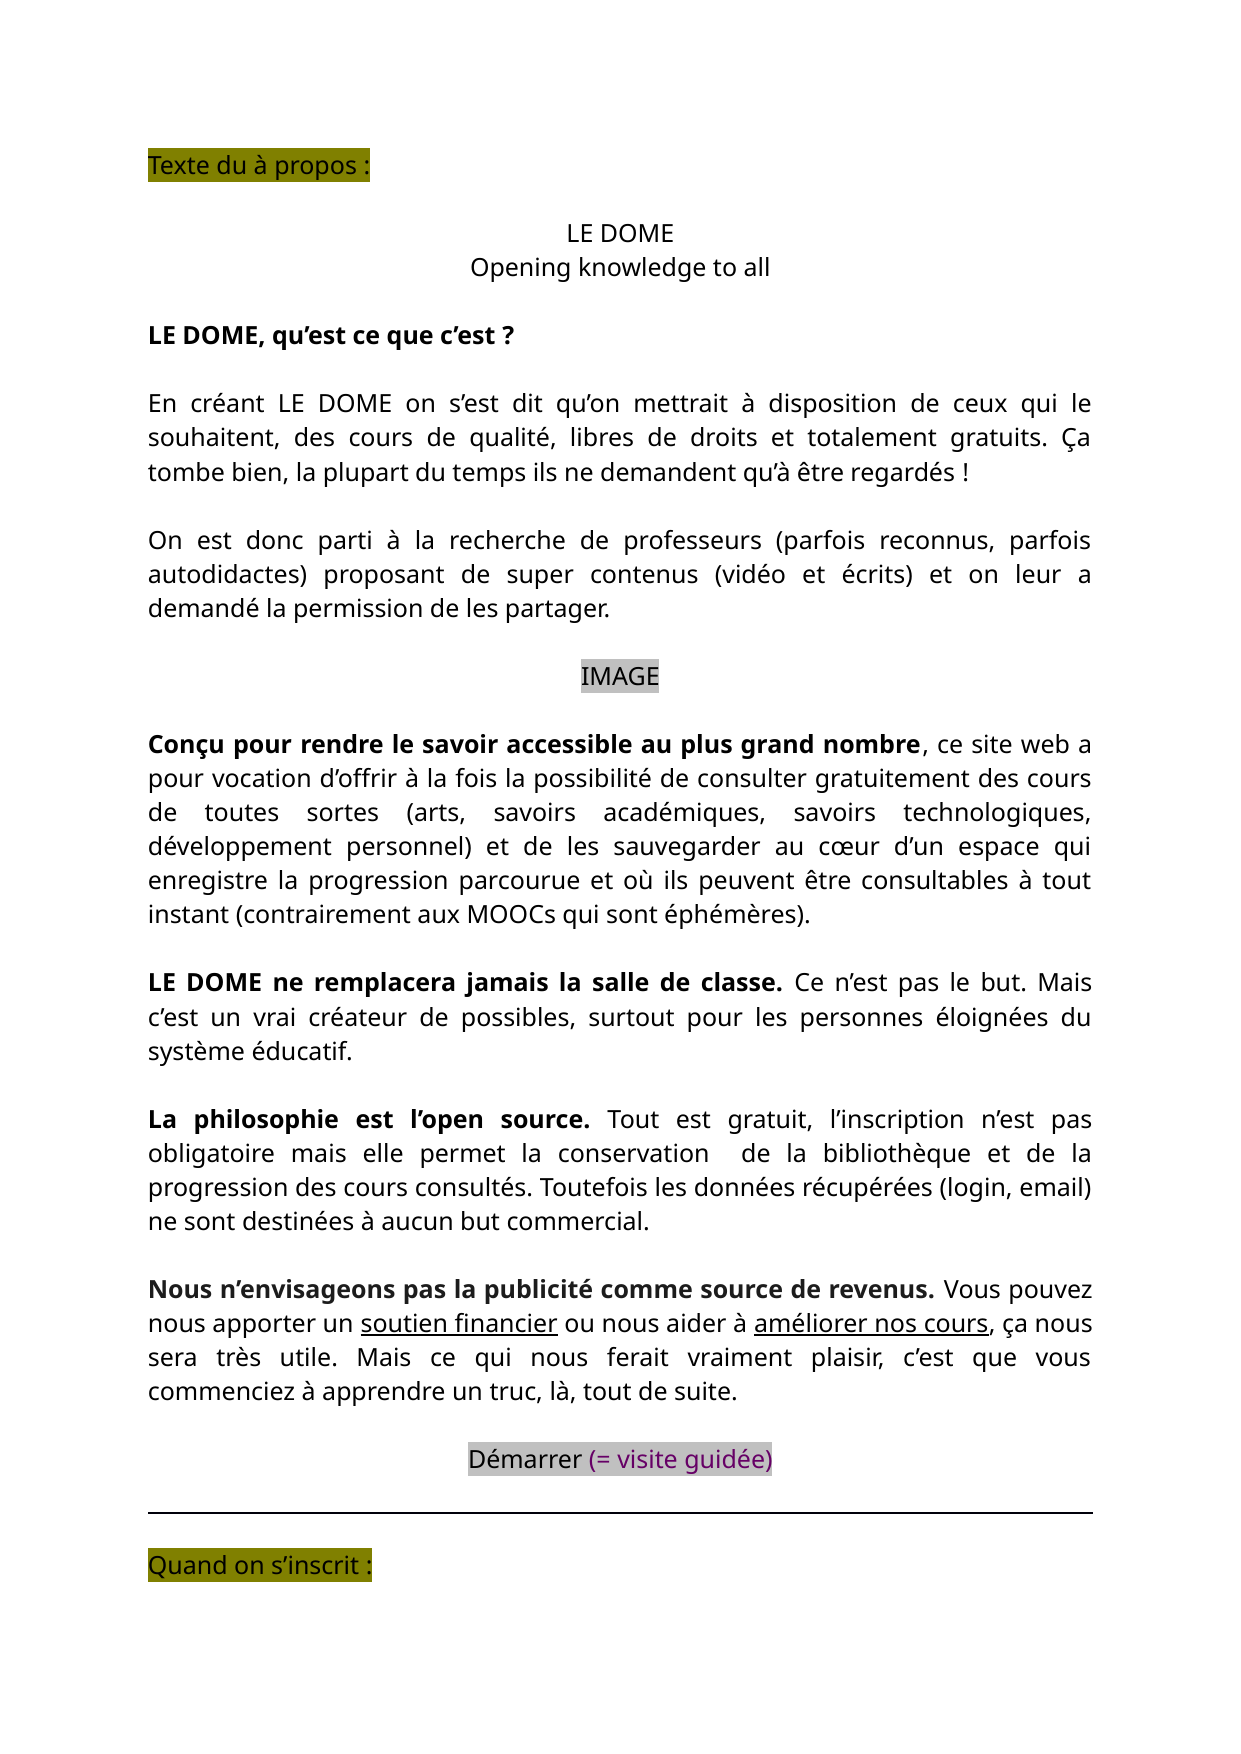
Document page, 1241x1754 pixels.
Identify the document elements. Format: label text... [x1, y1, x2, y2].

text La philosophie est l’open source. Tout est gratuit, l’inscription n’est pas obligatoire mais elle permet la conservation de la bibliothèque et de la progression des cours consultés. Toutefois les données récupérées (login, email) ne sont destinées à aucun but commercial. [148, 1101, 1093, 1238]
text En créant LE DOME on s’est dit qu’on mettrait à disposition de ceux qui le souhaitent, des cours de qualité, libres de droits et totalement gratuits. Ça tombe bien, la plupart du temps ils ne demandent qu’à être regardés ! [148, 386, 1093, 488]
text Démarrer (= visite guidée) [148, 1442, 1093, 1476]
text Opening knowledge to all [148, 250, 1093, 284]
text Quand on s’inscrit : [148, 1548, 1093, 1582]
text Texte du à propos : [148, 148, 1093, 182]
text Conçu pour rendre le savoir accessible au plus grand nombre, ce site web a pour vocation d’offrir à la fois la possibilité de consulter gratuitement des cours de toutes sortes (arts, savoirs académiques, savoirs technologiques, développement personnel) et de les sauvegarder au cœur d’un espace qui enregistre la progression parcourue et où ils peuvent être consultables à tout instant (contrairement aux MOOCs qui sont éphémères). [148, 727, 1093, 931]
text Nous n’envisageons pas la publicité comme source de revenus. Vous pouvez nous apporter un soutien financier ou nous aider à améliorer nos cours, ça nous sera très utile. Mais ce qui nous ferait vraiment plaisir, c’est que vous commenciez à apprendre un truc, là, tout de suite. [148, 1272, 1093, 1408]
text On est donc parti à la recherche de professeurs (parfois reconnus, parfois autodidactes) proposant de super contenus (vidéo et écrits) et on leur a demandé la permission de les partager. [148, 522, 1093, 624]
text LE DOME, qu’est ce que c’est ? [148, 318, 1093, 352]
text IMAGE [148, 658, 1093, 693]
text LE DOME [148, 216, 1093, 250]
text LE DOME ne remplacera jamais la salle de classe. Ce n’est pas le but. Mais c’est un vrai créateur de possibles, surtout pour les personnes éloignées du système éducatif. [148, 965, 1093, 1067]
